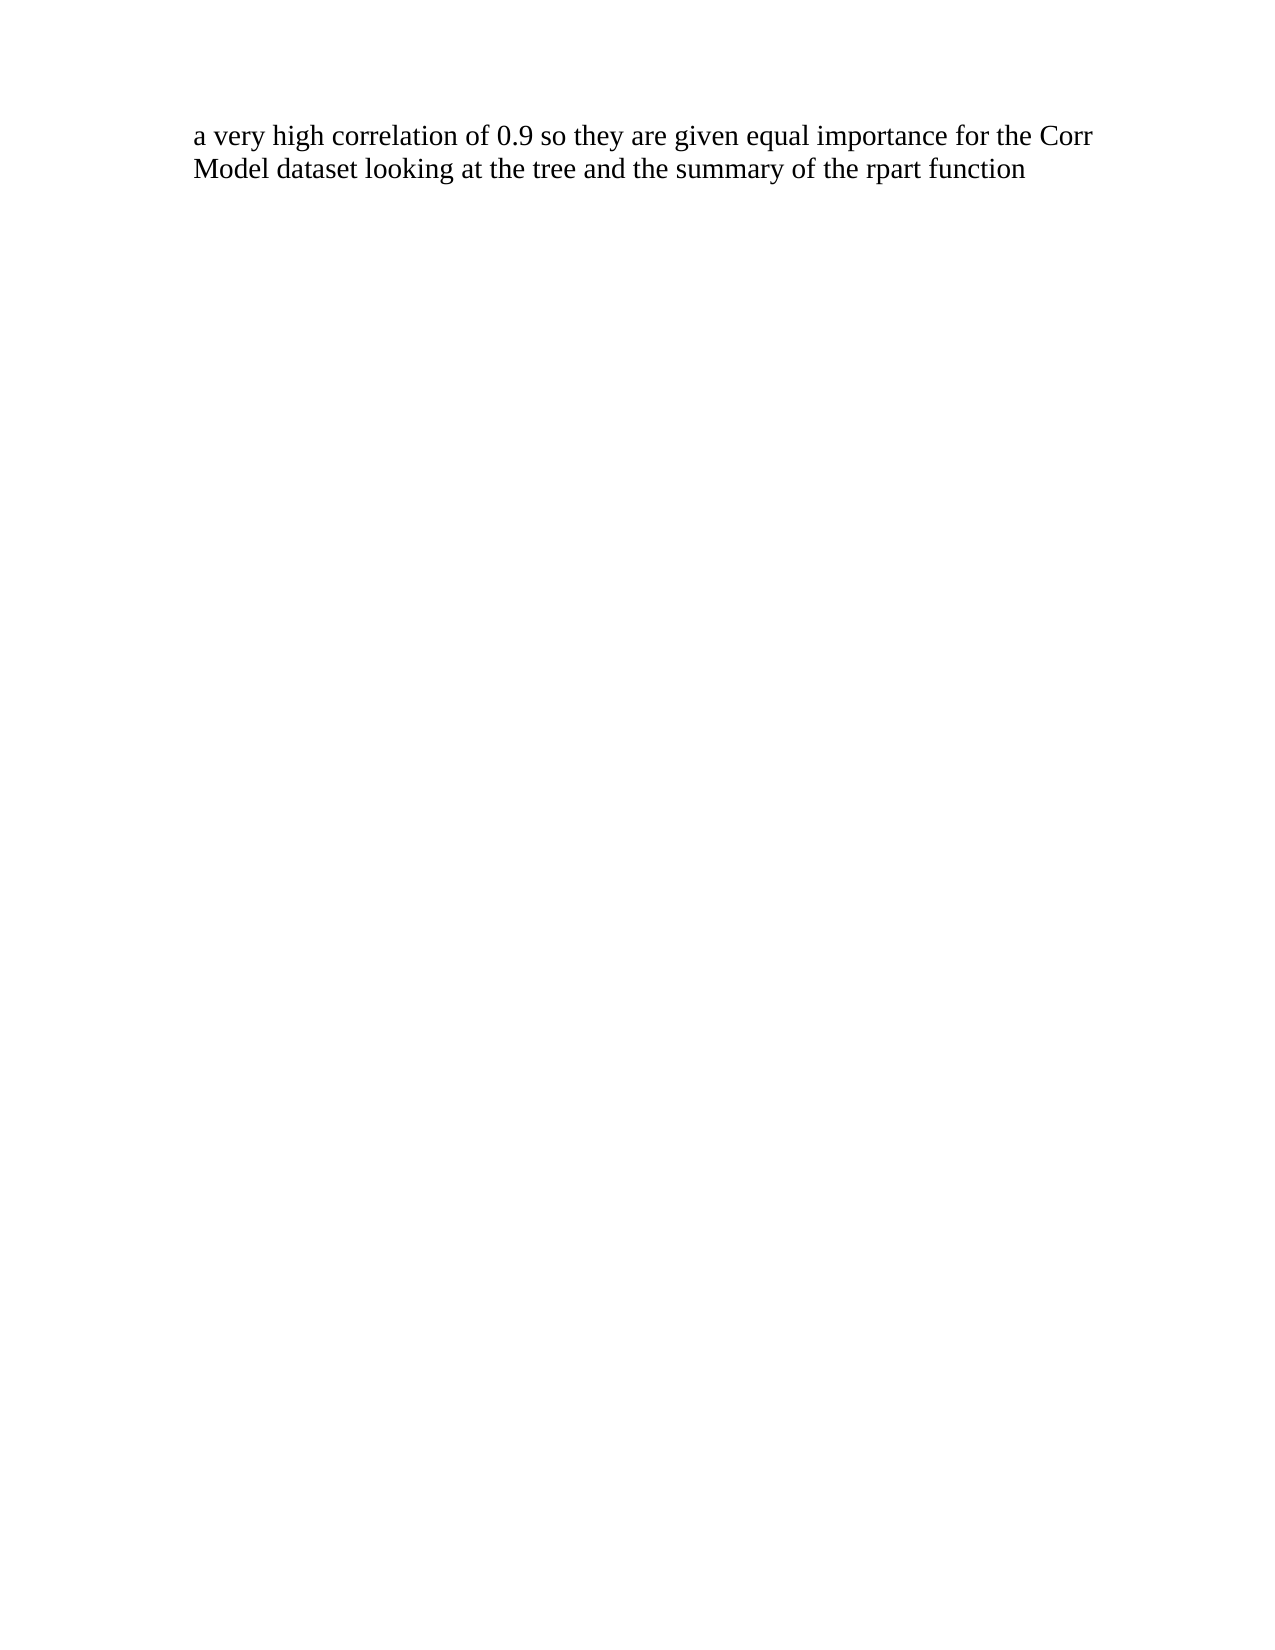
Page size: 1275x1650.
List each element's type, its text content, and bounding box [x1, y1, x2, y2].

list a very high correlation of 0.9 so they are given equal importance for the Corr Model dataset looking at the tree and the summary of the rpart function [156, 118, 1157, 185]
